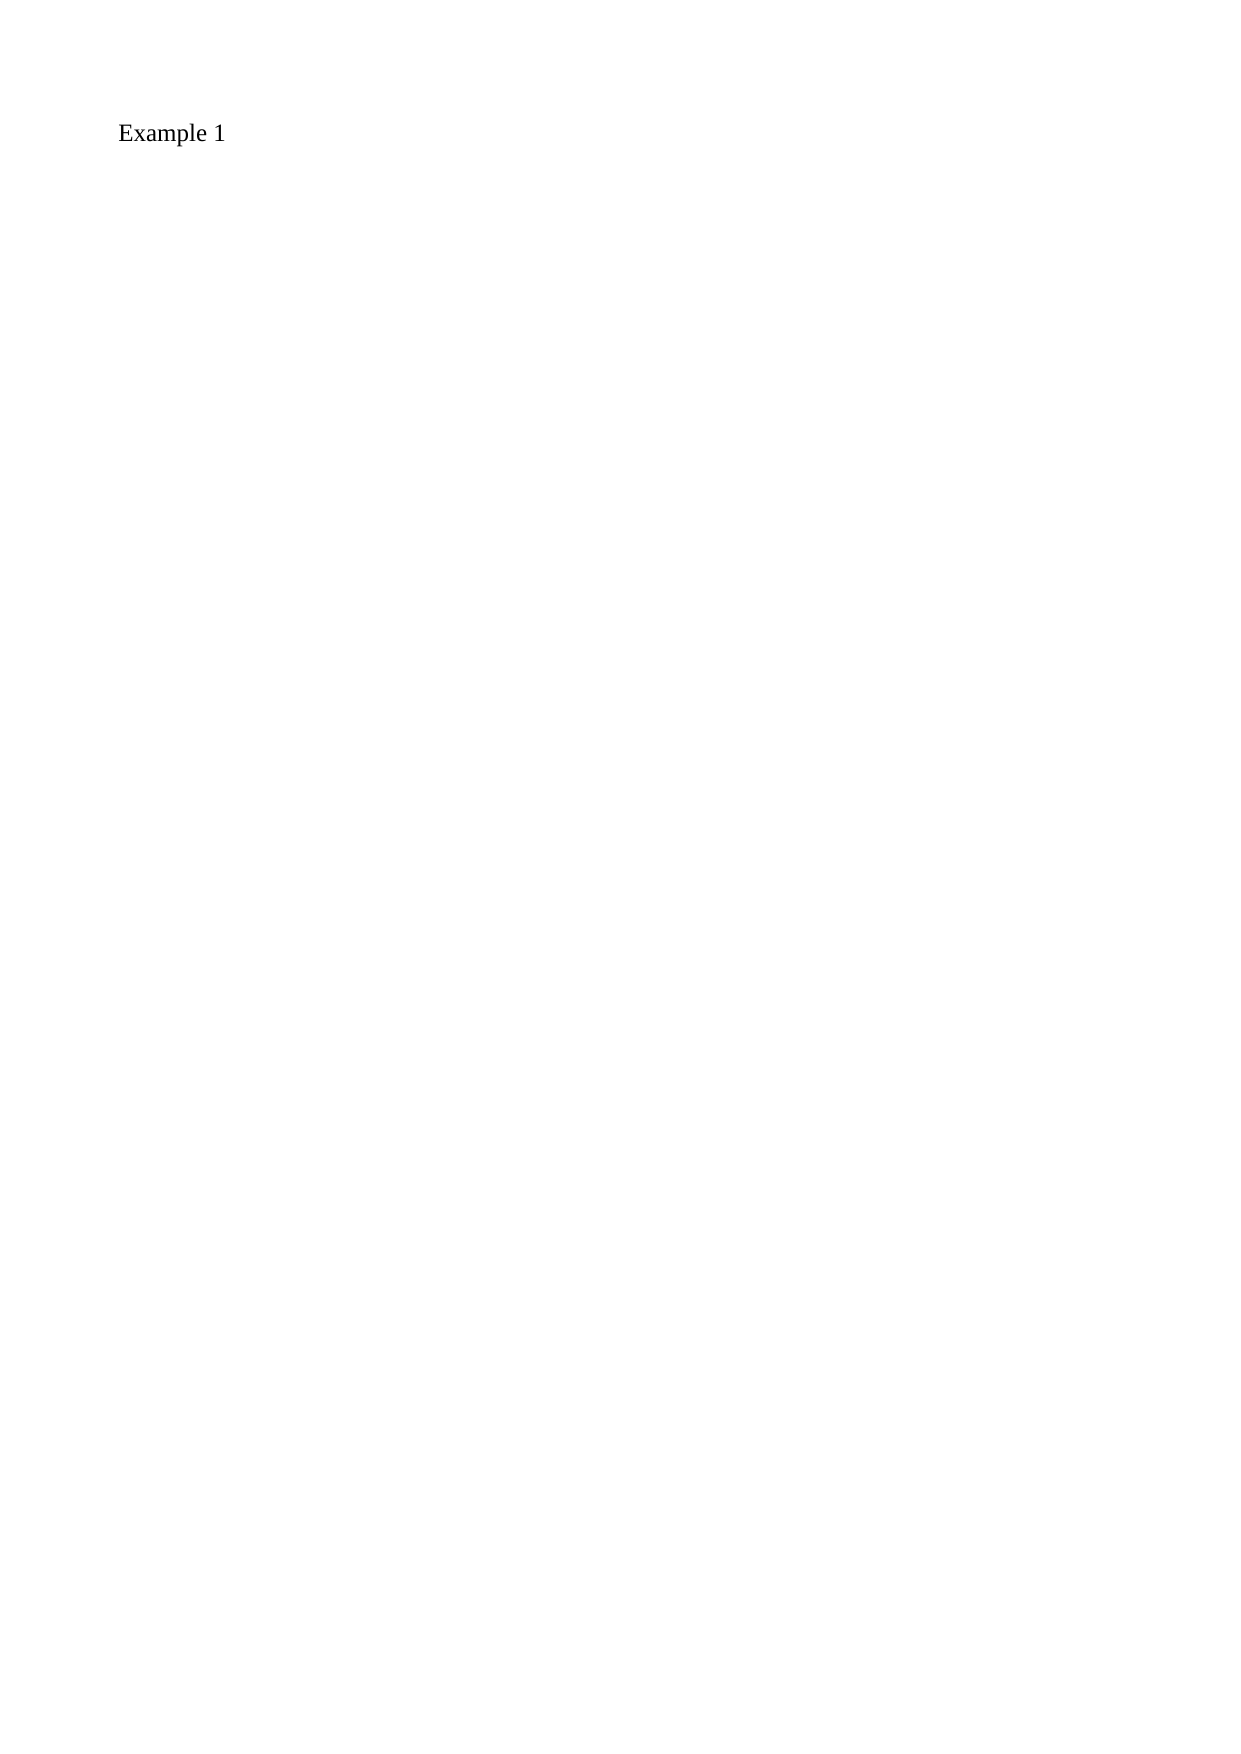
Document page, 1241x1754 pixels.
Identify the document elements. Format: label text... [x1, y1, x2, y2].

text Example 1 [118, 118, 1122, 147]
